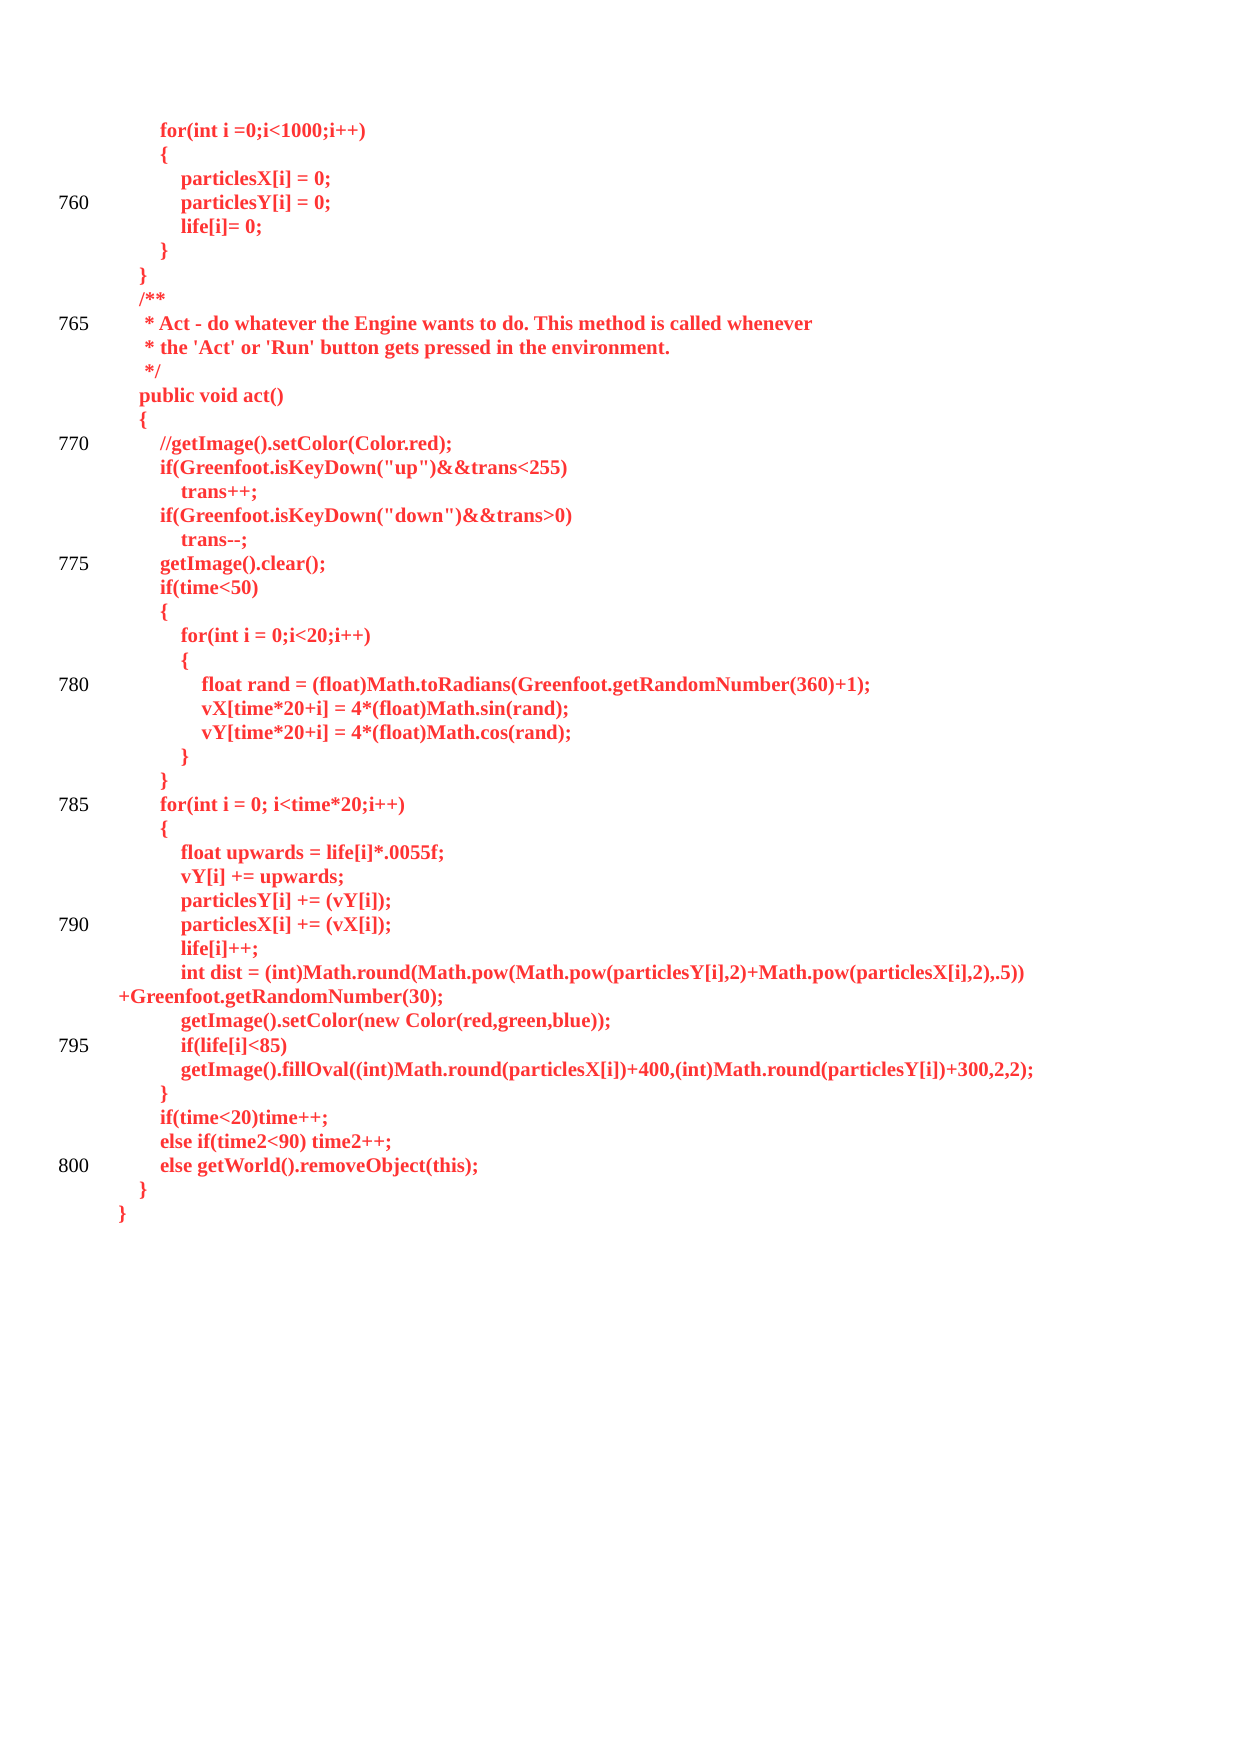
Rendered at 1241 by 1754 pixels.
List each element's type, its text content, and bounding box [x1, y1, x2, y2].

text vY[time*20+i] = 4*(float)Math.cos(rand); [118, 720, 1122, 744]
text if(time<20)time++; [118, 1105, 1122, 1129]
text getImage().fillOval((int)Math.round(particlesX[i])+400,(int)Math.round(particlesY[i])+300,2,2); [118, 1057, 1122, 1081]
text } [118, 1177, 1122, 1201]
text { [118, 647, 1122, 672]
text particlesY[i] = 0; [118, 190, 1122, 214]
text { [118, 816, 1122, 840]
text getImage().setColor(new Color(red,green,blue)); [118, 1008, 1122, 1032]
text if(Greenfoot.isKeyDown("up")&&trans<255) [118, 455, 1122, 479]
text int dist = (int)Math.round(Math.pow(Math.pow(particlesY[i],2)+Math.pow(particlesX[i],2),.5))+Greenfoot.getRandomNumber(30); [118, 960, 1122, 1008]
text } [118, 744, 1122, 768]
text particlesY[i] += (vY[i]); [118, 888, 1122, 912]
text } [118, 238, 1122, 262]
text float upwards = life[i]*.0055f; [118, 840, 1122, 864]
text for(int i = 0; i<time*20;i++) [118, 792, 1122, 816]
text if(time<50) [118, 575, 1122, 599]
text */ [118, 359, 1122, 383]
text if(Greenfoot.isKeyDown("down")&&trans>0) [118, 503, 1122, 527]
text particlesX[i] = 0; [118, 166, 1122, 190]
text } [118, 1081, 1122, 1105]
text life[i]= 0; [118, 214, 1122, 238]
text for(int i = 0;i<20;i++) [118, 623, 1122, 647]
text trans++; [118, 479, 1122, 503]
text } [118, 262, 1122, 287]
text * Act - do whatever the Engine wants to do. This method is called whenever [118, 311, 1122, 335]
text getImage().clear(); [118, 551, 1122, 575]
text vY[i] += upwards; [118, 864, 1122, 888]
text vX[time*20+i] = 4*(float)Math.sin(rand); [118, 696, 1122, 720]
text { [118, 142, 1122, 166]
text /** [118, 287, 1122, 311]
text if(life[i]<85) [118, 1032, 1122, 1057]
text * the 'Act' or 'Run' button gets pressed in the environment. [118, 335, 1122, 359]
text for(int i =0;i<1000;i++) [118, 118, 1122, 142]
text particlesX[i] += (vX[i]); [118, 912, 1122, 936]
text } [118, 768, 1122, 792]
text else if(time2<90) time2++; [118, 1129, 1122, 1153]
text //getImage().setColor(Color.red); [118, 431, 1122, 455]
text { [118, 599, 1122, 623]
text } [118, 1201, 1122, 1225]
text { [118, 407, 1122, 431]
text float rand = (float)Math.toRadians(Greenfoot.getRandomNumber(360)+1); [118, 672, 1122, 696]
text public void act() [118, 383, 1122, 407]
text else getWorld().removeObject(this); [118, 1153, 1122, 1177]
text trans--; [118, 527, 1122, 551]
text life[i]++; [118, 936, 1122, 960]
